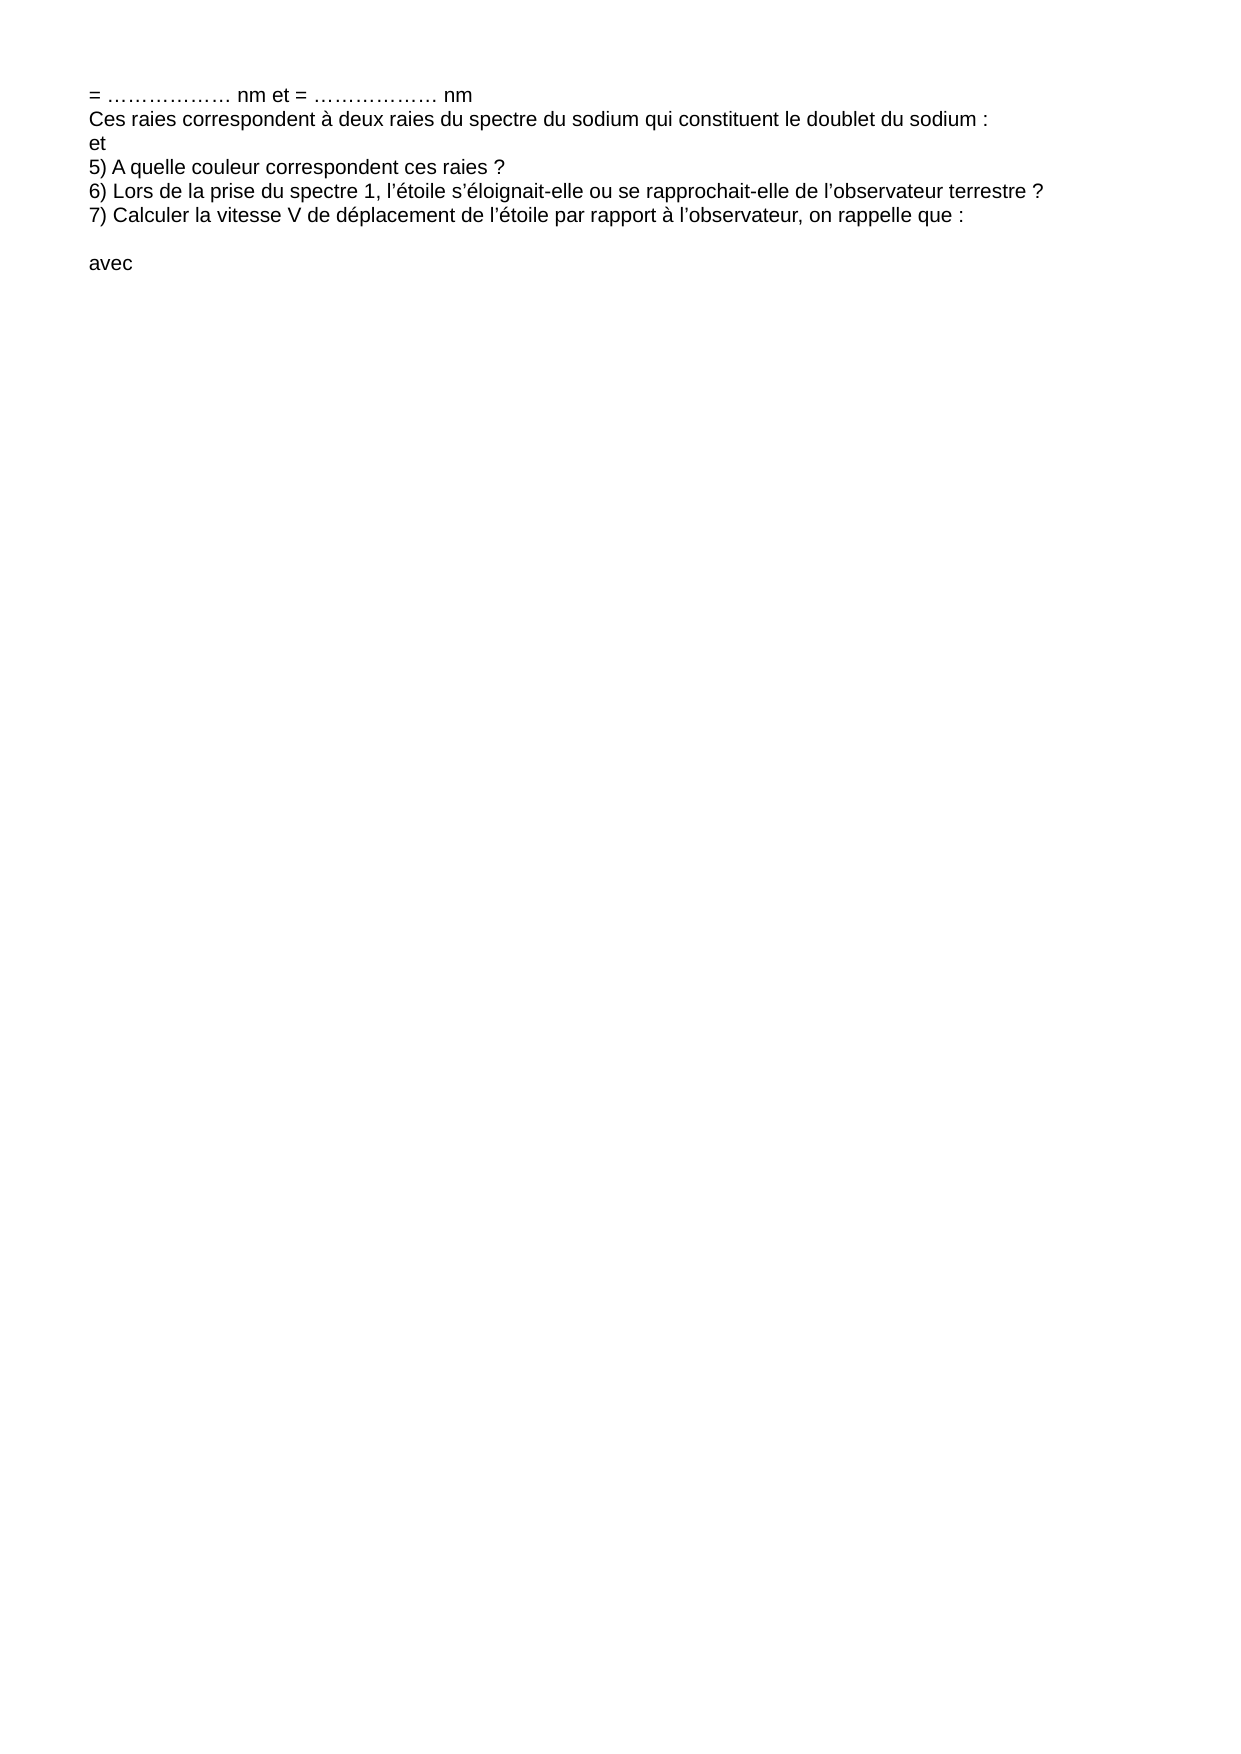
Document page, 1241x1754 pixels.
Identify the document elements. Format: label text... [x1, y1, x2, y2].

text 6) Lors de la prise du spectre 1, l’étoile s’éloignait-elle ou se rapprochait-elle de l’observateur terrestre ? [88, 179, 1181, 203]
text et [88, 131, 1181, 155]
text 5) A quelle couleur correspondent ces raies ? [88, 155, 1181, 179]
text 7) Calculer la vitesse V de déplacement de l’étoile par rapport à l’observateur, on rappelle que : [88, 203, 1181, 227]
text = ……………… nm et = ……………… nm [88, 83, 1181, 107]
text avec [88, 251, 1181, 275]
text Ces raies correspondent à deux raies du spectre du sodium qui constituent le doublet du sodium : [88, 107, 1181, 131]
